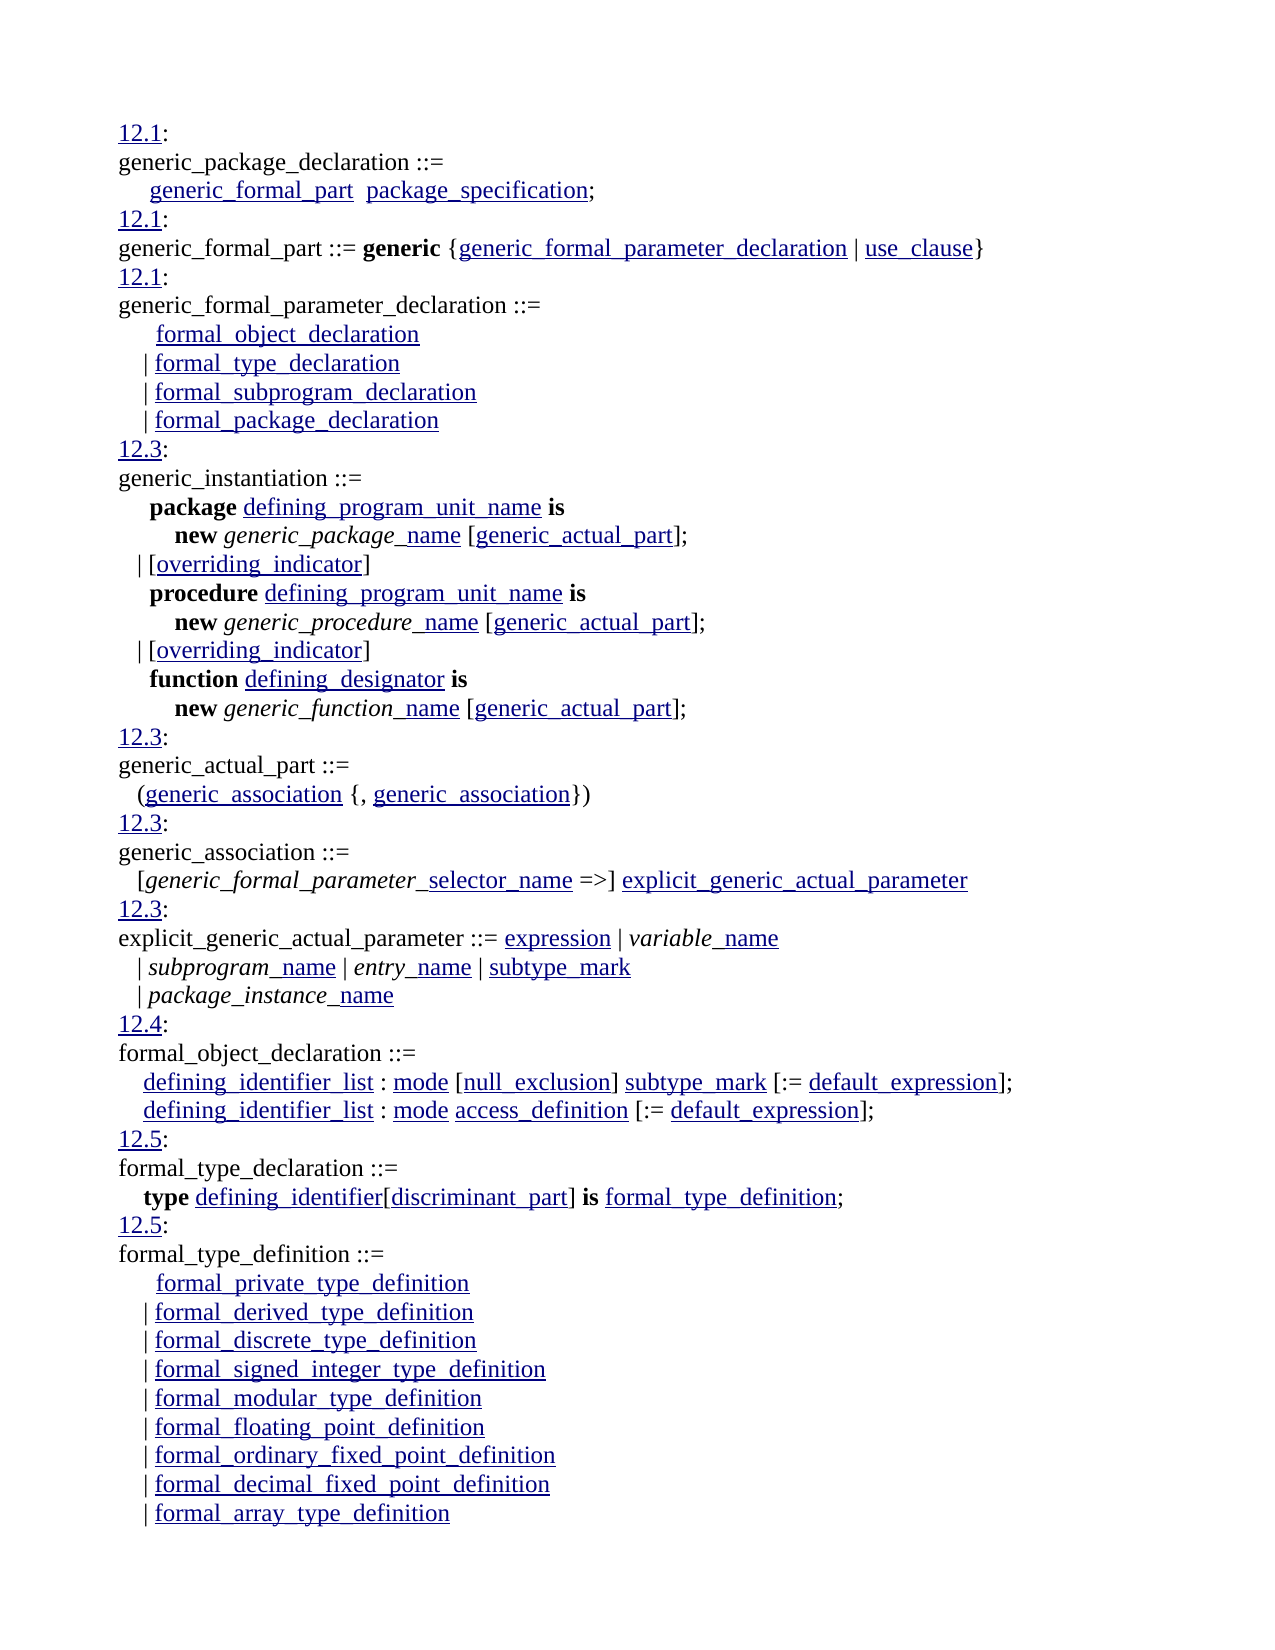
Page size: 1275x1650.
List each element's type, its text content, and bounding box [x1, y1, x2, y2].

text 12.3: generic_instantiation ::= package defining_program_unit_name is new generic_package_name [generic_actual_part]; | [overriding_indicator] procedure defining_program_unit_name is new generic_procedure_name [generic_actual_part]; | [overriding_indicator] function defining_designator is new generic_function_name [generic_actual_part]; [118, 434, 1157, 722]
text 12.3: generic_association ::= [generic_formal_parameter_selector_name =>] explicit_generic_actual_parameter [118, 808, 1157, 894]
text 12.3: generic_actual_part ::= (generic_association {, generic_association}) [118, 722, 1157, 808]
text 12.4: formal_object_declaration ::= defining_identifier_list : mode [null_exclusion] subtype_mark [:= default_expression]; defining_identifier_list : mode access_definition [:= default_expression]; [118, 1009, 1157, 1124]
text 12.5: formal_type_declaration ::= type defining_identifier[discriminant_part] is formal_type_definition; [118, 1124, 1157, 1211]
text 12.5: formal_type_definition ::= formal_private_type_definition | formal_derived_type_definition | formal_discrete_type_definition | formal_signed_integer_type_definition | formal_modular_type_definition | formal_floating_point_definition | formal_ordinary_fixed_point_definition | formal_decimal_fixed_point_definition | formal_array_type_definition [118, 1211, 1157, 1527]
text 12.1: generic_package_declaration ::= generic_formal_part package_specification; [118, 118, 1157, 204]
text 12.1: generic_formal_part ::= generic {generic_formal_parameter_declaration | use_clause} [118, 204, 1157, 262]
text 12.1: generic_formal_parameter_declaration ::= formal_object_declaration | formal_type_declaration | formal_subprogram_declaration | formal_package_declaration [118, 262, 1157, 434]
text 12.3: explicit_generic_actual_parameter ::= expression | variable_name | subprogram_name | entry_name | subtype_mark | package_instance_name [118, 894, 1157, 1009]
